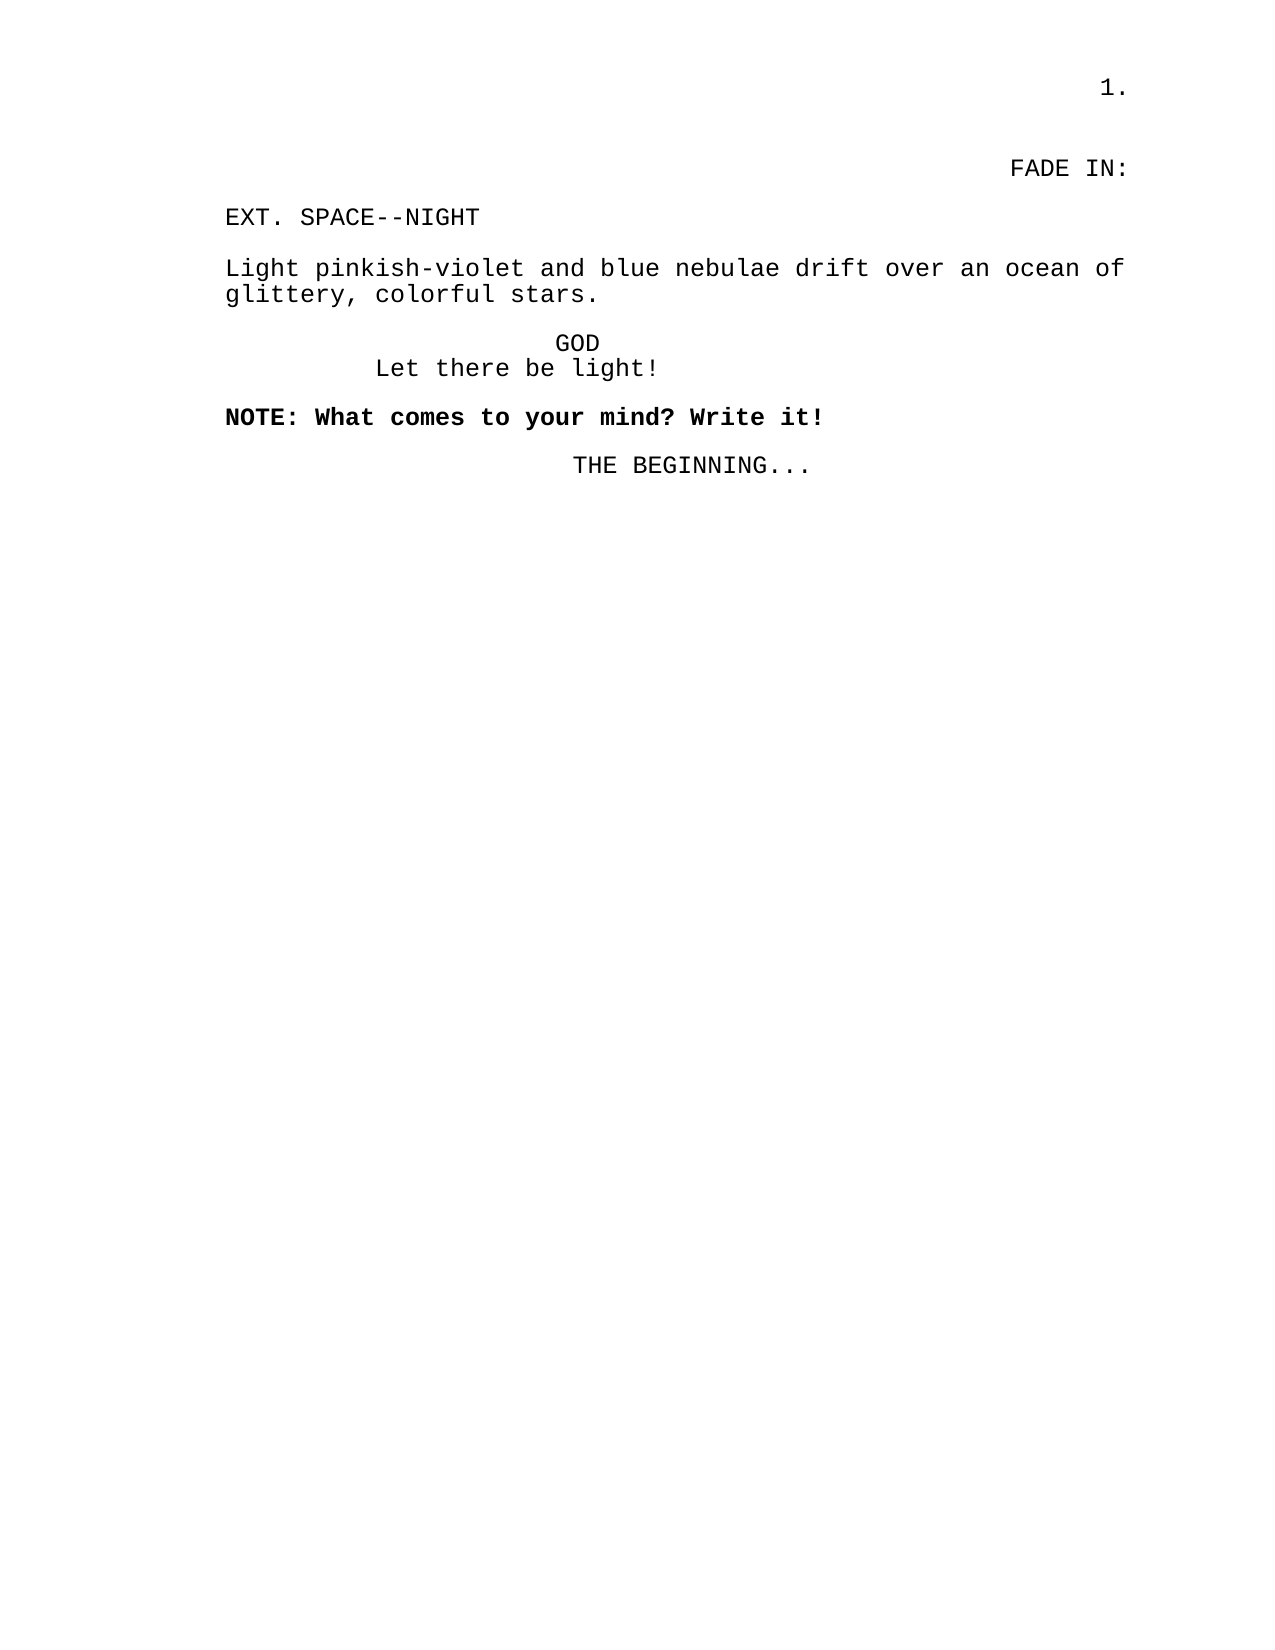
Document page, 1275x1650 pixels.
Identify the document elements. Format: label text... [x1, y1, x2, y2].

text Let there be light! [375, 357, 957, 381]
text NOTE: What comes to your mind? Write it! [225, 405, 1159, 430]
text FADE IN: [225, 156, 1129, 182]
text EXT. SPACE--NIGHT [225, 204, 1159, 232]
text GOD [555, 331, 1159, 357]
text THE BEGINNING... [225, 453, 1159, 478]
text Light pinkish-violet and blue nebulae drift over an ocean of glittery, colorful stars. [225, 256, 1159, 307]
